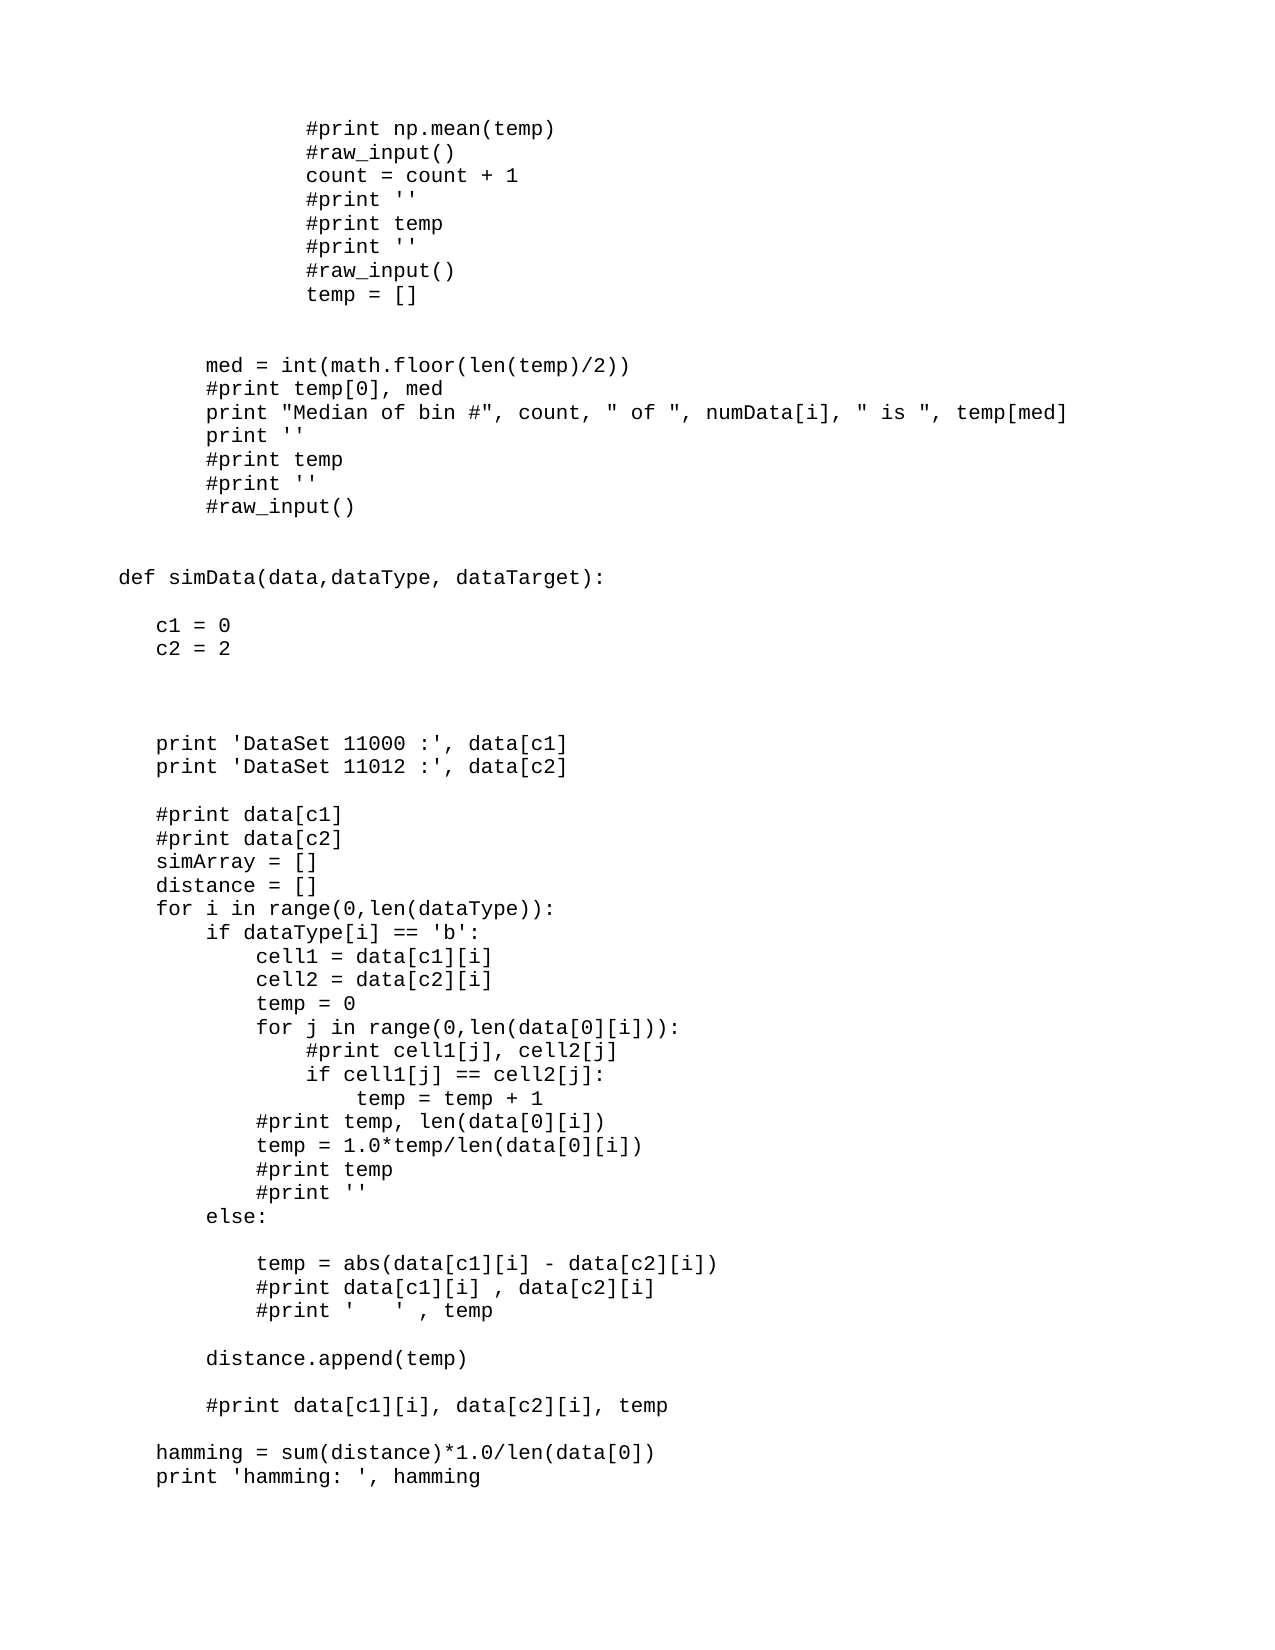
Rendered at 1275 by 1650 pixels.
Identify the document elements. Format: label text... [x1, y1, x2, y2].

text if dataType[i] == 'b': [118, 922, 1157, 946]
text #raw_input() [118, 496, 1157, 520]
text simArray = [] [118, 851, 1157, 875]
text for j in range(0,len(data[0][i])): [118, 1017, 1157, 1040]
text temp = temp + 1 [118, 1088, 1157, 1111]
text #print data[c1][i], data[c2][i], temp [118, 1395, 1157, 1419]
text hamming = sum(distance)*1.0/len(data[0]) [118, 1442, 1157, 1466]
text cell1 = data[c1][i] [118, 946, 1157, 969]
text distance = [] [118, 875, 1157, 898]
text count = count + 1 [118, 165, 1157, 189]
text med = int(math.floor(len(temp)/2)) [118, 354, 1157, 378]
text print 'hamming: ', hamming [118, 1466, 1157, 1489]
text #print temp [118, 449, 1157, 473]
text #raw_input() [118, 142, 1157, 165]
text #print np.mean(temp) [118, 118, 1157, 142]
text #print ' ' , temp [118, 1300, 1157, 1324]
text for i in range(0,len(dataType)): [118, 898, 1157, 922]
text #print temp[0], med [118, 378, 1157, 402]
text c1 = 0 [118, 615, 1157, 638]
text #print temp, len(data[0][i]) [118, 1111, 1157, 1135]
text temp = 0 [118, 993, 1157, 1017]
text temp = abs(data[c1][i] - data[c2][i]) [118, 1253, 1157, 1277]
text print "Median of bin #", count, " of ", numData[i], " is ", temp[med] [118, 402, 1157, 426]
text def simData(data,dataType, dataTarget): [118, 567, 1157, 591]
text if cell1[j] == cell2[j]: [118, 1064, 1157, 1088]
text #print data[c2] [118, 827, 1157, 851]
text print 'DataSet 11000 :', data[c1] [118, 733, 1157, 757]
text cell2 = data[c2][i] [118, 969, 1157, 993]
text #print '' [118, 473, 1157, 496]
text print 'DataSet 11012 :', data[c2] [118, 757, 1157, 780]
text temp = 1.0*temp/len(data[0][i]) [118, 1135, 1157, 1158]
text distance.append(temp) [118, 1348, 1157, 1371]
text #print '' [118, 189, 1157, 213]
text #raw_input() [118, 260, 1157, 284]
text #print '' [118, 1182, 1157, 1206]
text #print temp [118, 1158, 1157, 1182]
text #print data[c1] [118, 804, 1157, 827]
text c2 = 2 [118, 638, 1157, 662]
text #print cell1[j], cell2[j] [118, 1040, 1157, 1064]
text print '' [118, 426, 1157, 449]
text else: [118, 1206, 1157, 1229]
text temp = [] [118, 284, 1157, 307]
text #print data[c1][i] , data[c2][i] [118, 1277, 1157, 1300]
text #print '' [118, 236, 1157, 260]
text #print temp [118, 213, 1157, 236]
